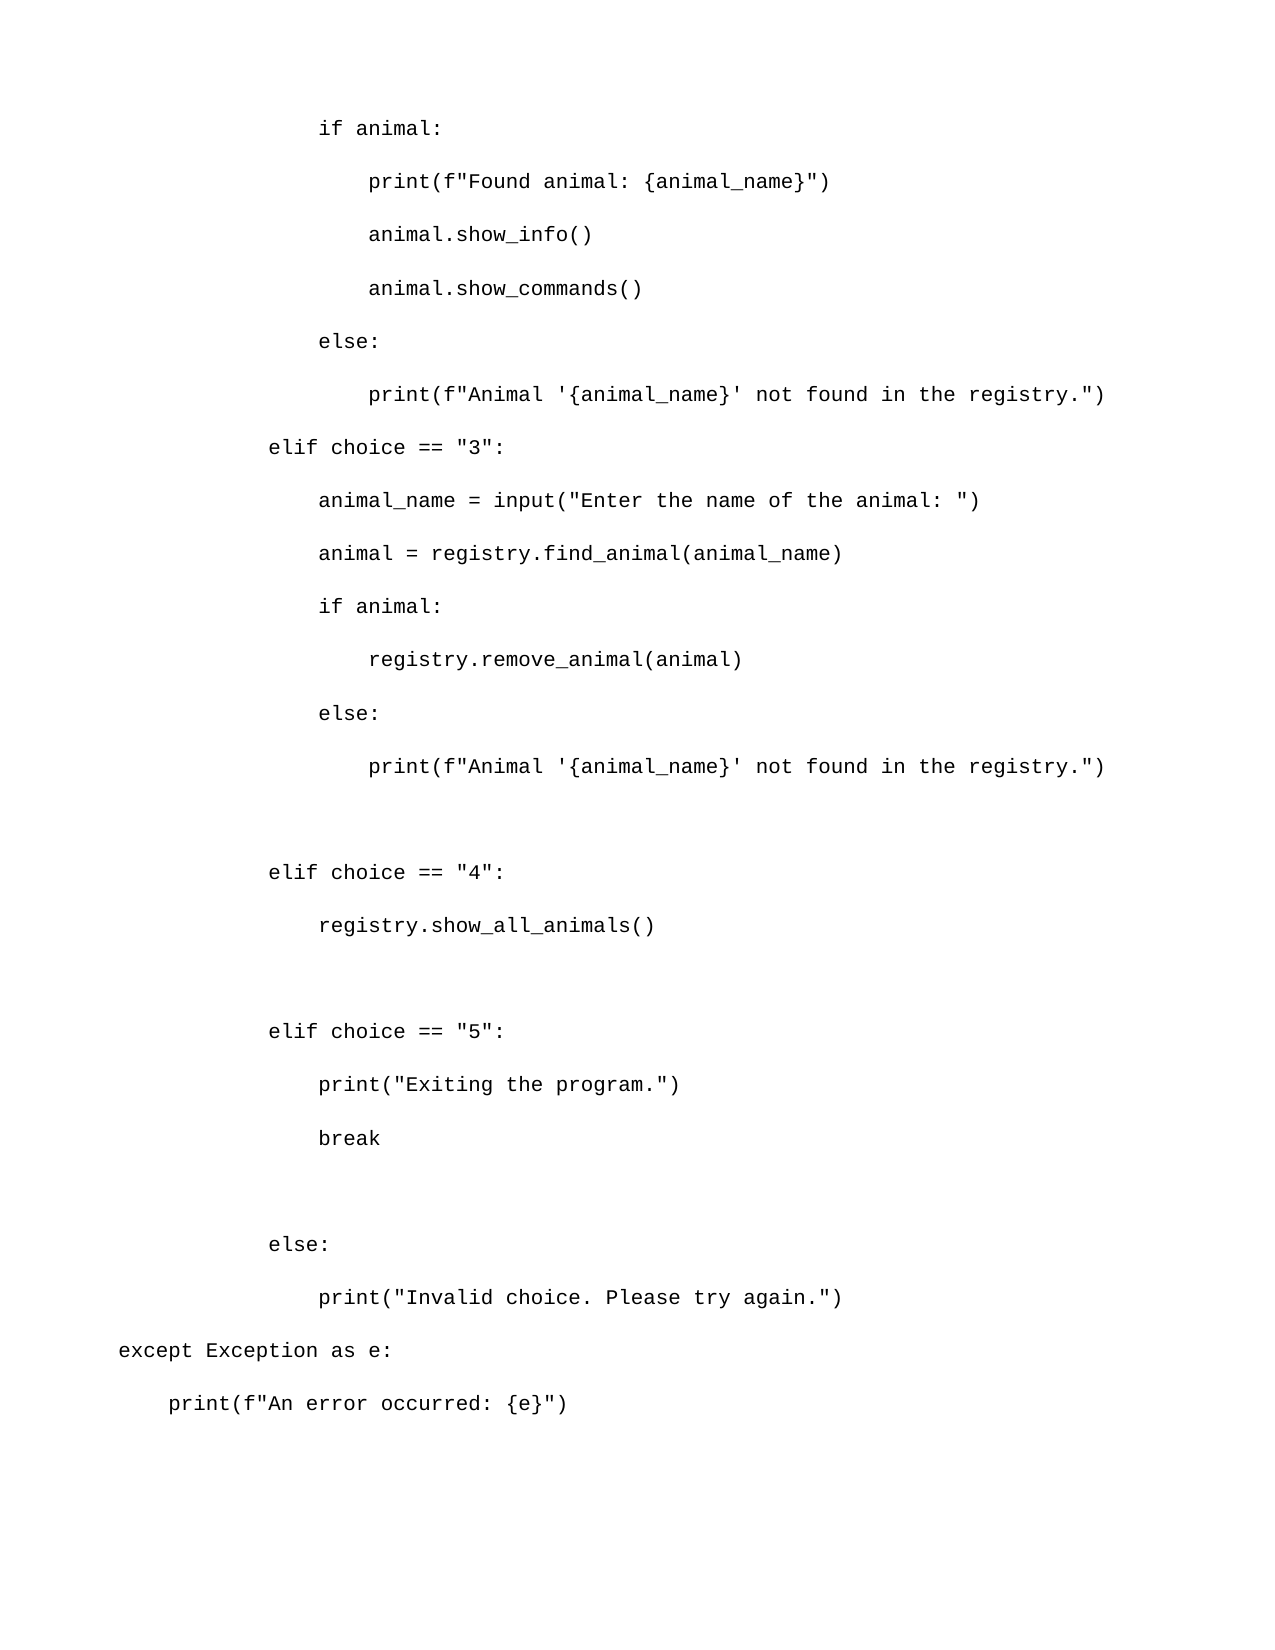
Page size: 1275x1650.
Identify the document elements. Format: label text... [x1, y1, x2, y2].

text animal = registry.find_animal(animal_name) [118, 543, 1157, 567]
text registry.remove_animal(animal) [118, 649, 1157, 673]
text print(f"An error occurred: {e}") [118, 1393, 1157, 1417]
text elif choice == "5": [118, 1021, 1157, 1045]
text print(f"Animal '{animal_name}' not found in the registry.") [118, 384, 1157, 407]
text else: [118, 1234, 1157, 1257]
text break [118, 1127, 1157, 1151]
text except Exception as e: [118, 1340, 1157, 1364]
text animal.show_info() [118, 224, 1157, 248]
text print("Exiting the program.") [118, 1074, 1157, 1098]
text animal.show_commands() [118, 277, 1157, 301]
text animal_name = input("Enter the name of the animal: ") [118, 490, 1157, 514]
text print(f"Animal '{animal_name}' not found in the registry.") [118, 756, 1157, 779]
text if animal: [118, 118, 1157, 142]
text registry.show_all_animals() [118, 915, 1157, 939]
text elif choice == "4": [118, 862, 1157, 886]
text print("Invalid choice. Please try again.") [118, 1287, 1157, 1311]
text elif choice == "3": [118, 437, 1157, 461]
text else: [118, 702, 1157, 726]
text else: [118, 331, 1157, 354]
text print(f"Found animal: {animal_name}") [118, 171, 1157, 195]
text if animal: [118, 596, 1157, 620]
